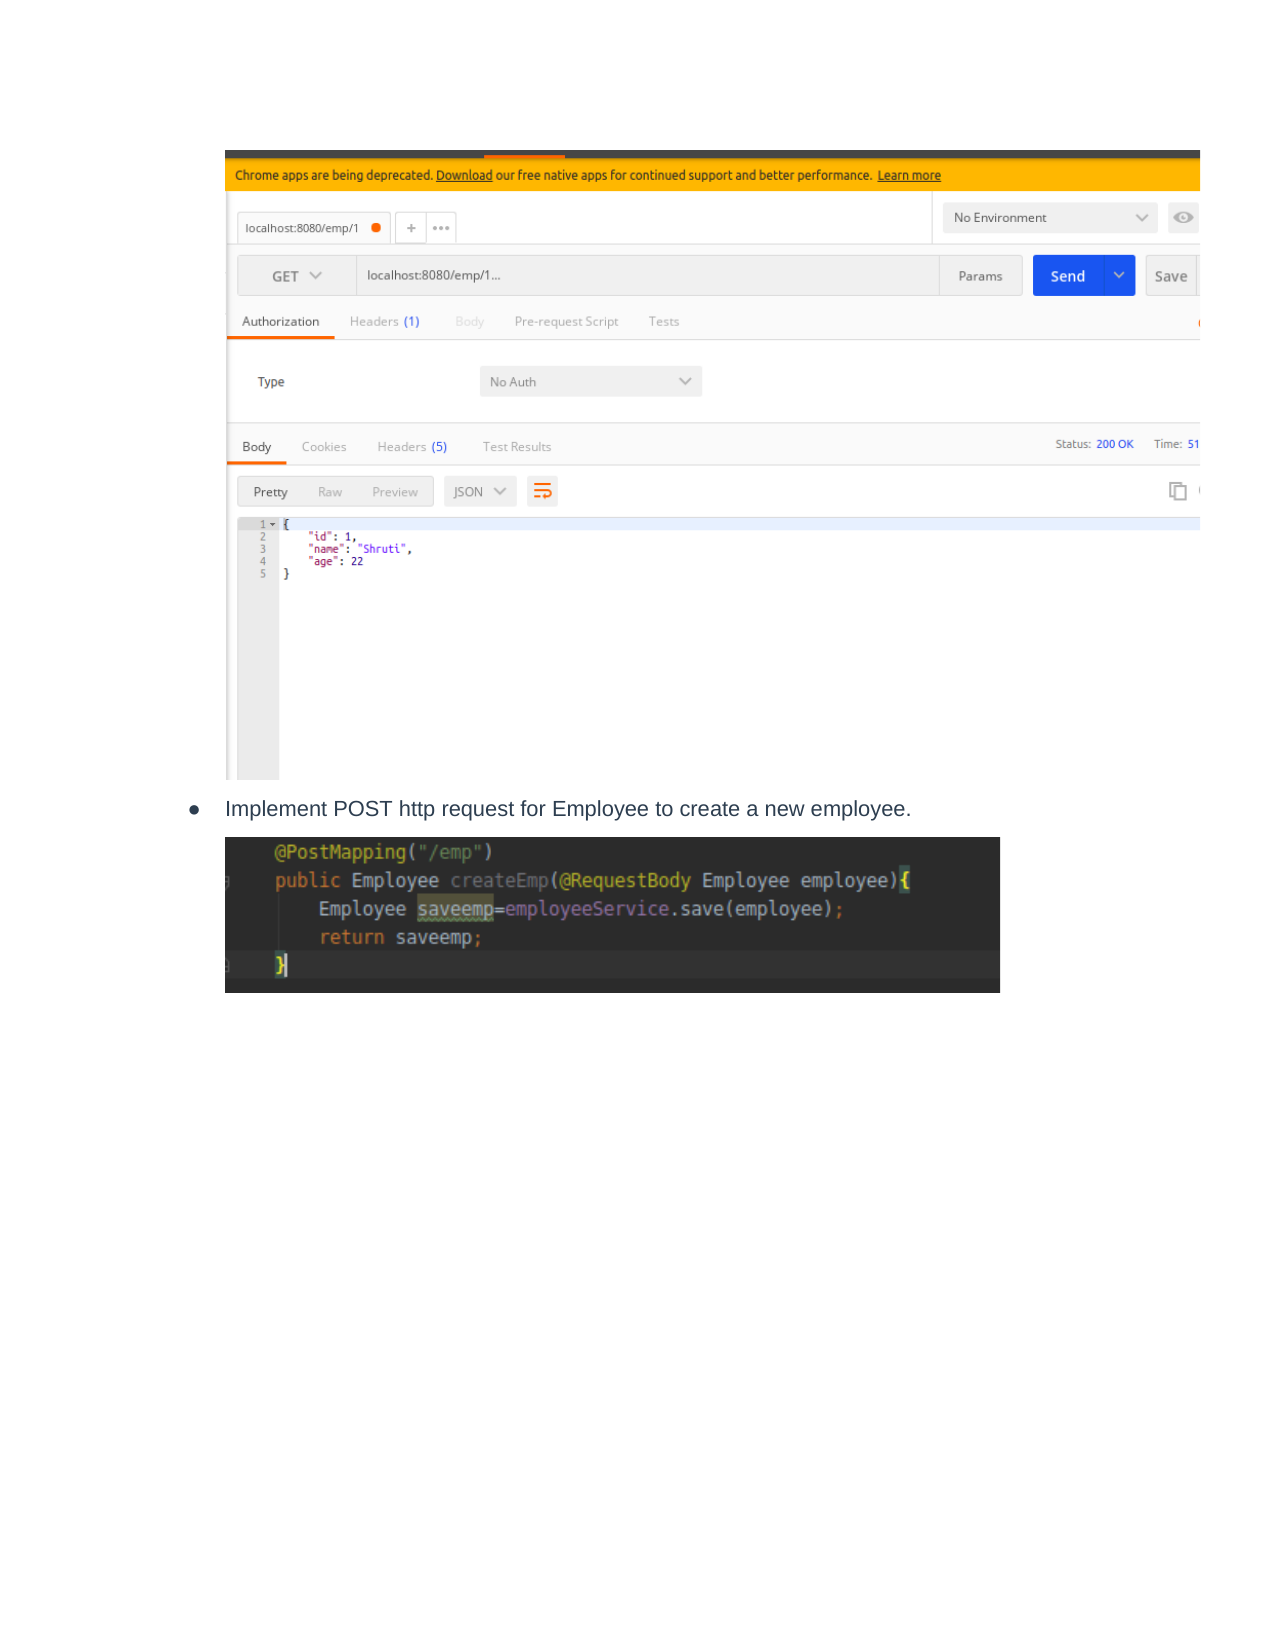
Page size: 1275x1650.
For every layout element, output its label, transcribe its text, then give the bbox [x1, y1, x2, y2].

picture [225, 150, 1200, 780]
list Implement POST http request for Employee to create a new employee. [187, 796, 1125, 821]
picture [225, 837, 1001, 993]
